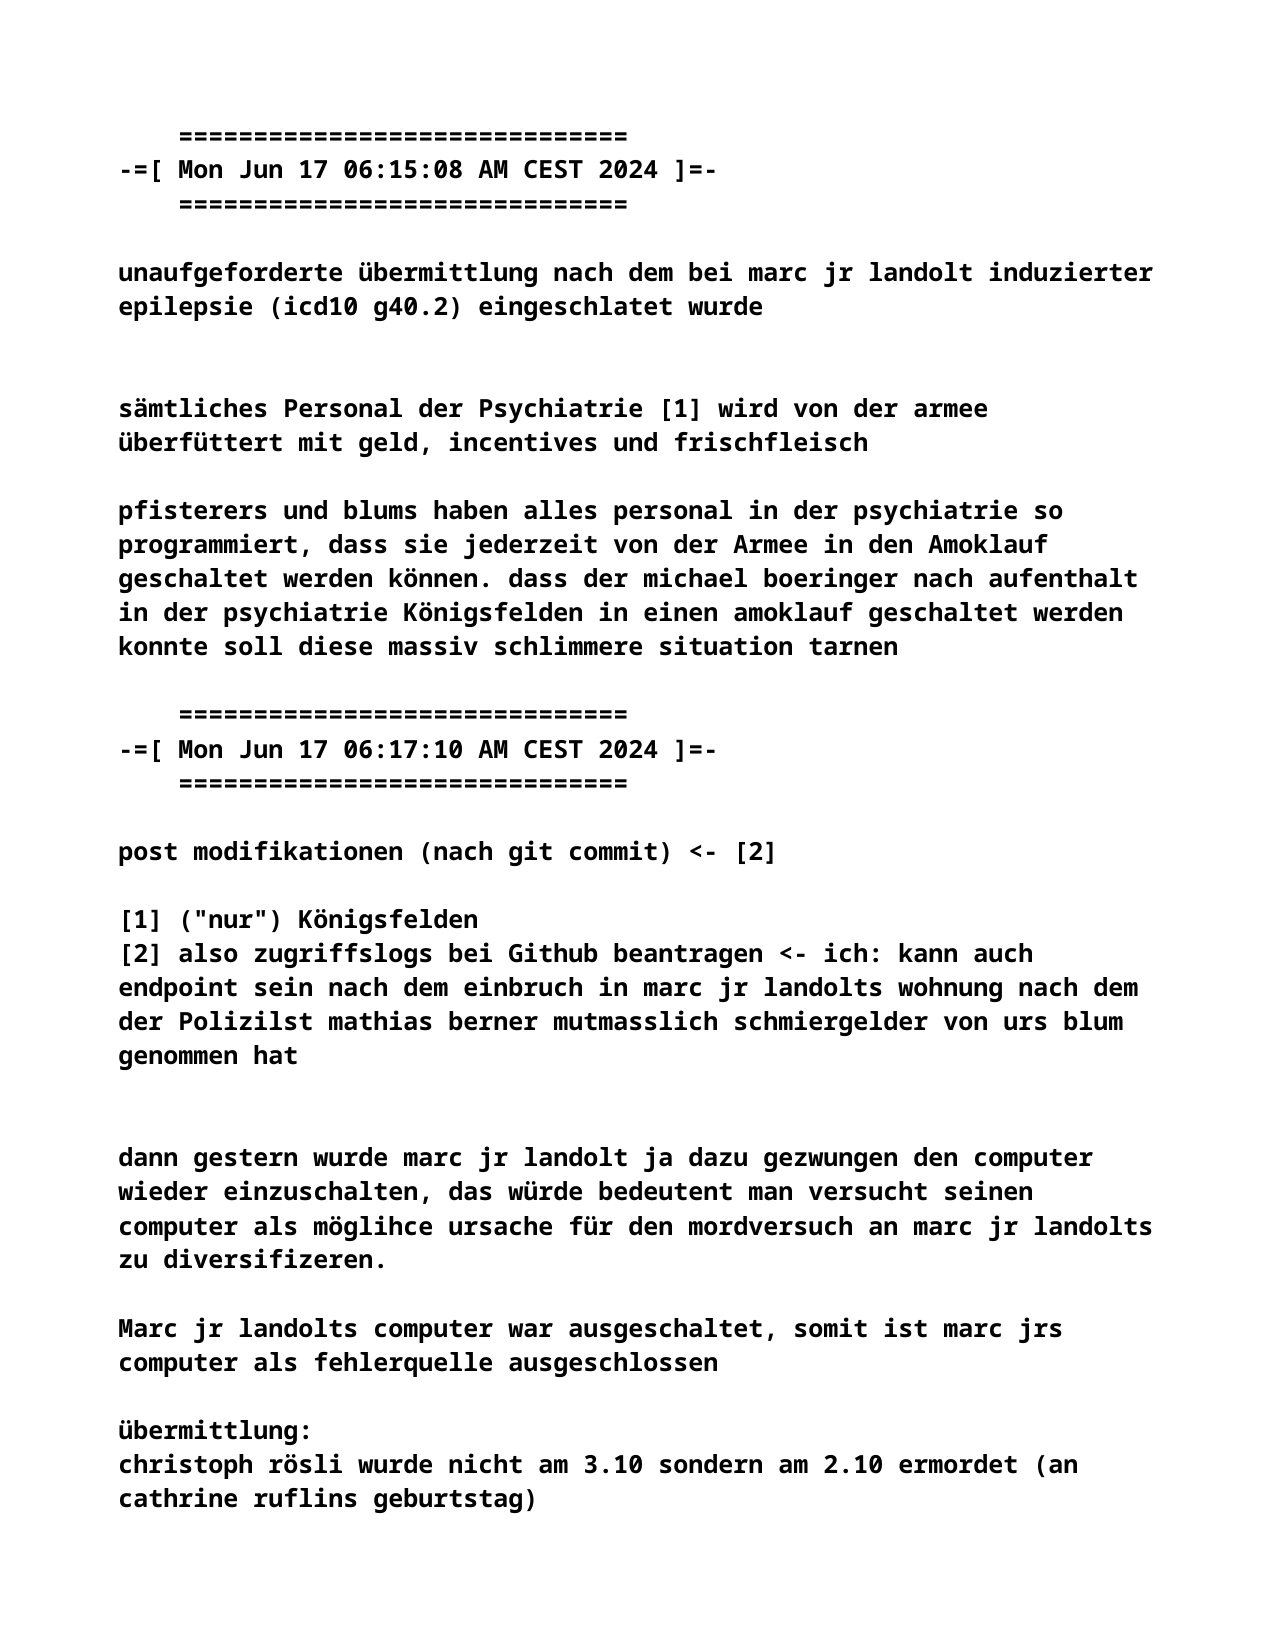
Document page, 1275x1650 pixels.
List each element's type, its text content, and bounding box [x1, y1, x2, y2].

text sämtliches Personal der Psychiatrie [1] wird von der armee überfüttert mit geld, incentives und frischfleisch [118, 391, 1157, 459]
text christoph rösli wurde nicht am 3.10 sondern am 2.10 ermordet (an cathrine ruflins geburtstag) [118, 1447, 1157, 1515]
text [2] also zugriffslogs bei Github beantragen <- ich: kann auch endpoint sein nach dem einbruch in marc jr landolts wohnung nach dem der Polizilst mathias berner mutmasslich schmiergelder von urs blum genommen hat [118, 936, 1157, 1072]
text unaufgeforderte übermittlung nach dem bei marc jr landolt induzierter epilepsie (icd10 g40.2) eingeschlatet wurde [118, 254, 1157, 322]
text ============================== [118, 697, 1157, 731]
text post modifikationen (nach git commit) <- [2] [118, 833, 1157, 867]
text ============================== [118, 118, 1157, 152]
text dann gestern wurde marc jr landolt ja dazu gezwungen den computer wieder einzuschalten, das würde bedeutent man versucht seinen computer als möglihce ursache für den mordversuch an marc jr landolts zu diversifizeren. [118, 1140, 1157, 1276]
text ============================== [118, 186, 1157, 220]
text übermittlung: [118, 1412, 1157, 1447]
text -=[ Mon Jun 17 06:17:10 AM CEST 2024 ]=- [118, 731, 1157, 765]
text [1] ("nur") Königsfelden [118, 902, 1157, 936]
text -=[ Mon Jun 17 06:15:08 AM CEST 2024 ]=- [118, 152, 1157, 186]
text ============================== [118, 765, 1157, 799]
text pfisterers und blums haben alles personal in der psychiatrie so programmiert, dass sie jederzeit von der Armee in den Amoklauf geschaltet werden können. dass der michael boeringer nach aufenthalt in der psychiatrie Königsfelden in einen amoklauf geschaltet werden konnte soll diese massiv schlimmere situation tarnen [118, 493, 1157, 663]
text Marc jr landolts computer war ausgeschaltet, somit ist marc jrs computer als fehlerquelle ausgeschlossen [118, 1310, 1157, 1378]
